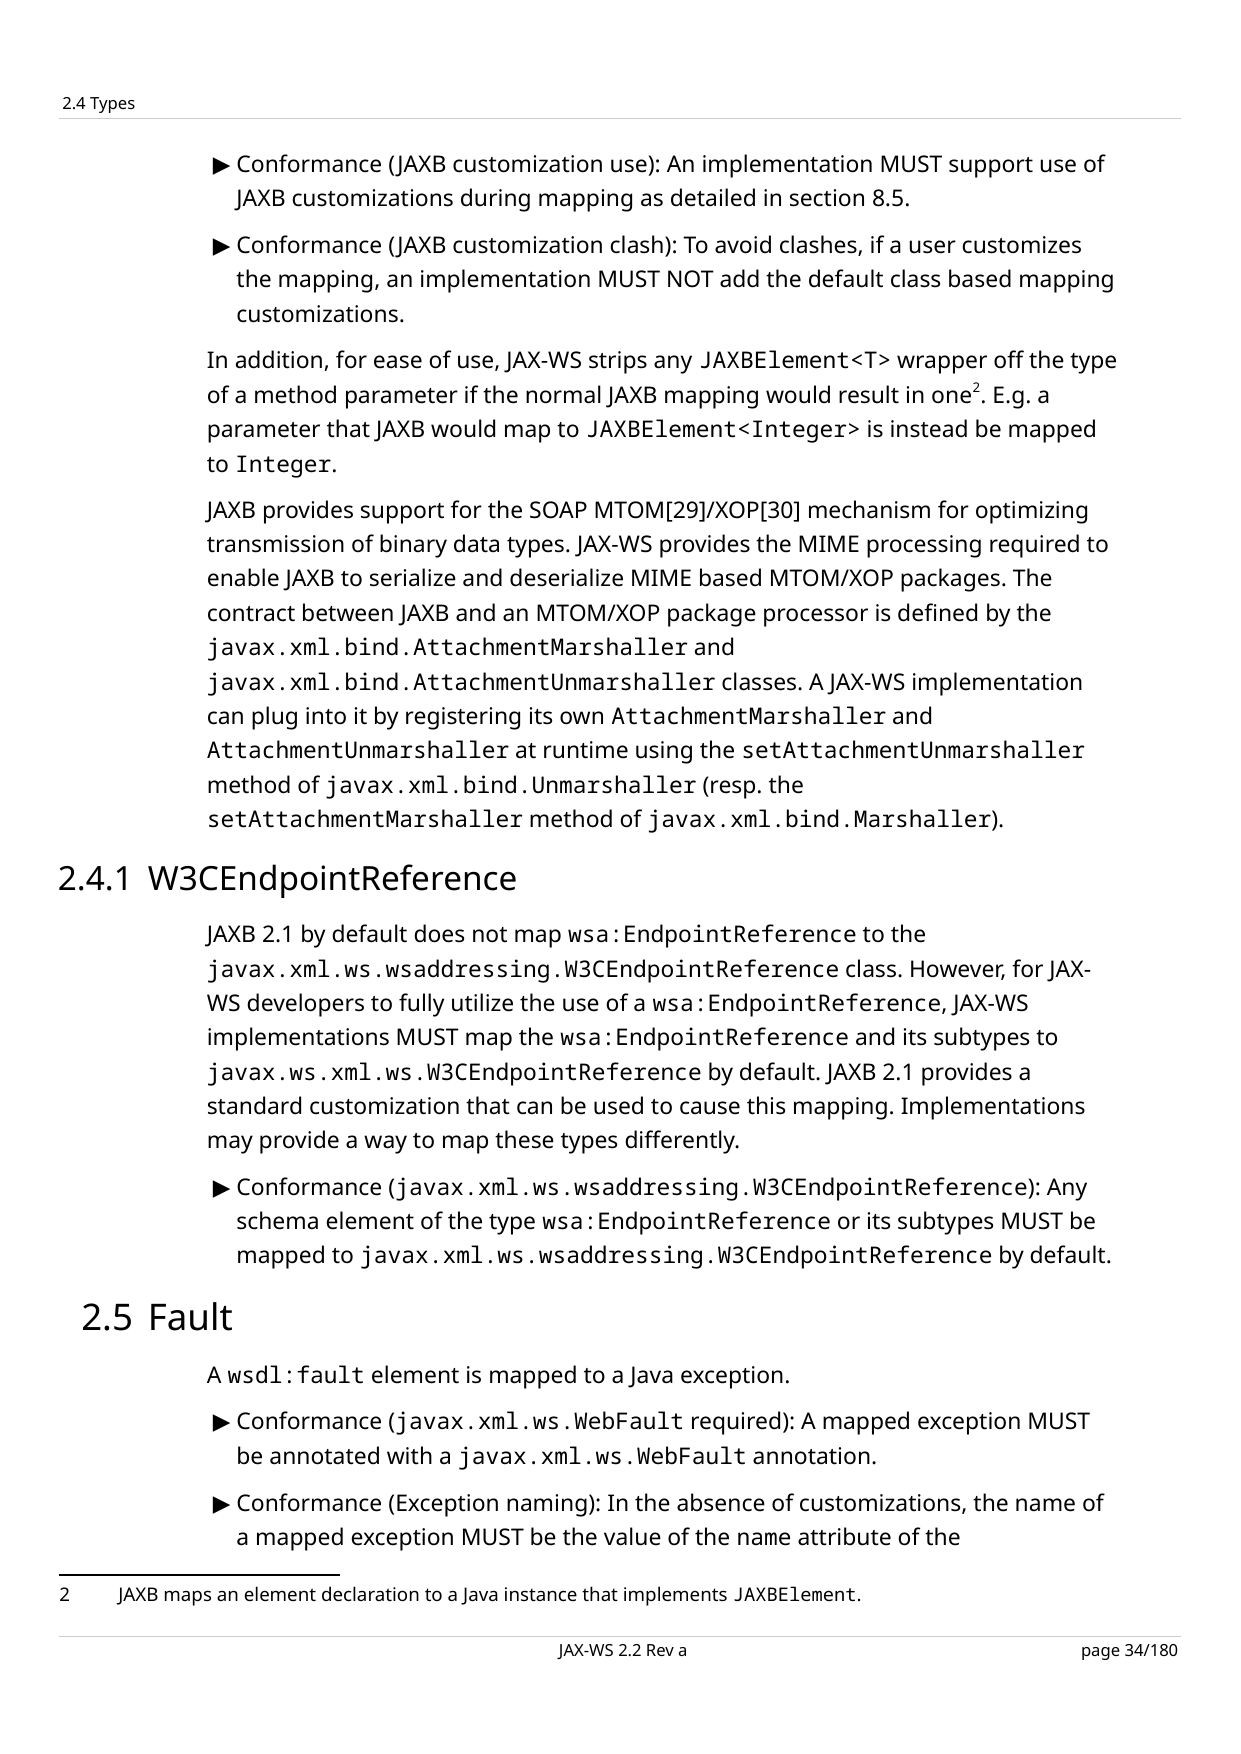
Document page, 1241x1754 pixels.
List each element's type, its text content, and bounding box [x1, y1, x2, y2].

text JAXB provides support for the SOAP MTOM[29]/XOP[30] mechanism for optimizing transmission of binary data types. JAX-WS provides the MIME processing required to enable JAXB to serialize and deserialize MIME based MTOM/XOP packages. The contract between JAXB and an MTOM/XOP package processor is defined by the javax.xml.bind.AttachmentMarshaller and javax.xml.bind.AttachmentUnmarshaller classes. A JAX-WS implementation can plug into it by registering its own AttachmentMarshaller and AttachmentUnmarshaller at runtime using the setAttachmentUnmarshaller method of javax.xml.bind.Unmarshaller (resp. the setAttachmentMarshaller method of javax.xml.bind.Marshaller). [207, 494, 1122, 834]
subtitle Fault [133, 1291, 1181, 1341]
subtitle W3CEndpointReference [133, 855, 1181, 901]
list Conformance (javax.xml.ws.wsaddressing.W3CEndpointReference): Any schema element of the type wsa:EndpointReference or its subtypes MUST be mapped to javax.xml.ws.wsaddressing.W3CEndpointReference by default. [221, 1171, 1122, 1271]
text JAXB maps an element declaration to a Java instance that implements JAXBElement. [59, 1581, 1181, 1606]
text JAXB 2.1 by default does not map wsa:EndpointReference to the javax.xml.ws.wsaddressing.W3CEndpointReference class. However, for JAX-WS developers to fully utilize the use of a wsa:EndpointReference, JAX-WS implementations MUST map the wsa:EndpointReference and its subtypes to javax.ws.xml.ws.W3CEndpointReference by default. JAXB 2.1 provides a standard customization that can be used to cause this mapping. Implementations may provide a way to map these types differently. [207, 918, 1122, 1156]
list Conformance (javax.xml.ws.WebFault required): A mapped exception MUST be annotated with a javax.xml.ws.WebFault annotation. [221, 1405, 1122, 1471]
list Conformance (JAXB customization clash): To avoid clashes, if a user customizes the mapping, an implementation MUST NOT add the default class based mapping customizations. [221, 229, 1122, 329]
text In addition, for ease of use, JAX-WS strips any JAXBElement<T> wrapper off the type of a method parameter if the normal JAXB mapping would result in one. E.g. a parameter that JAXB would map to JAXBElement<Integer> is instead be mapped to Integer. [207, 344, 1122, 479]
list Conformance (JAXB customization use): An implementation MUST support use of JAXB customizations during mapping as detailed in section 8.5. [221, 147, 1122, 213]
text A wsdl:fault element is mapped to a Java exception. [207, 1359, 1122, 1390]
list Conformance (Exception naming): In the absence of customizations, the name of a mapped exception MUST be the value of the name attribute of the wsdl:message referred to by the wsdl:fault element mapped according to the rules in sections 2.8 and 2.8.1. [221, 1487, 1122, 1552]
